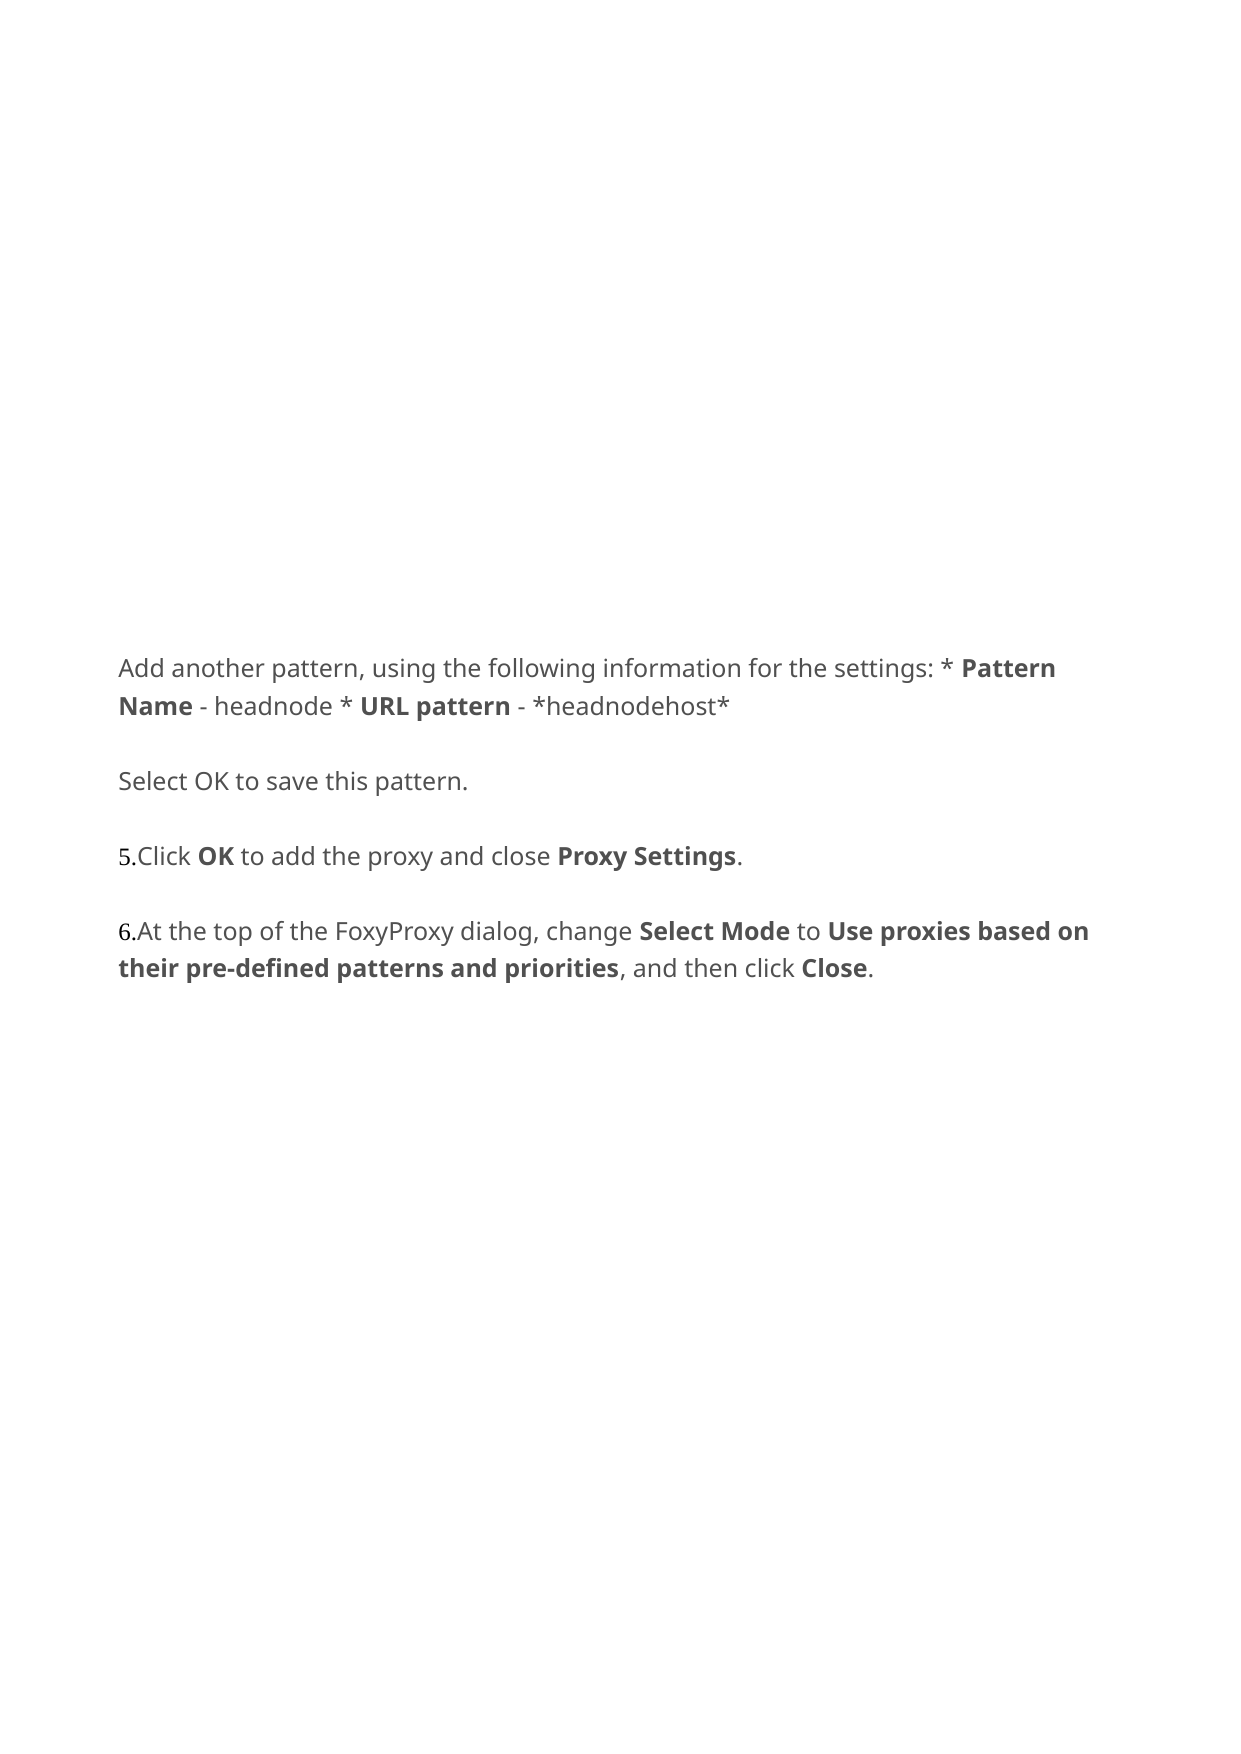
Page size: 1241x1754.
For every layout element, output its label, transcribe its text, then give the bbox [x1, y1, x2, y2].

list Select OK to save this pattern. [118, 760, 1122, 798]
list Add another pattern, using the following information for the settings: * Pattern Name - headnode * URL pattern - *headnodehost* [118, 648, 1122, 723]
list At the top of the FoxyProxy dialog, change Select Mode to Use proxies based on their pre-defined patterns and priorities, and then click Close. [118, 910, 1122, 985]
list Click OK to add the proxy and close Proxy Settings. [118, 835, 1122, 873]
